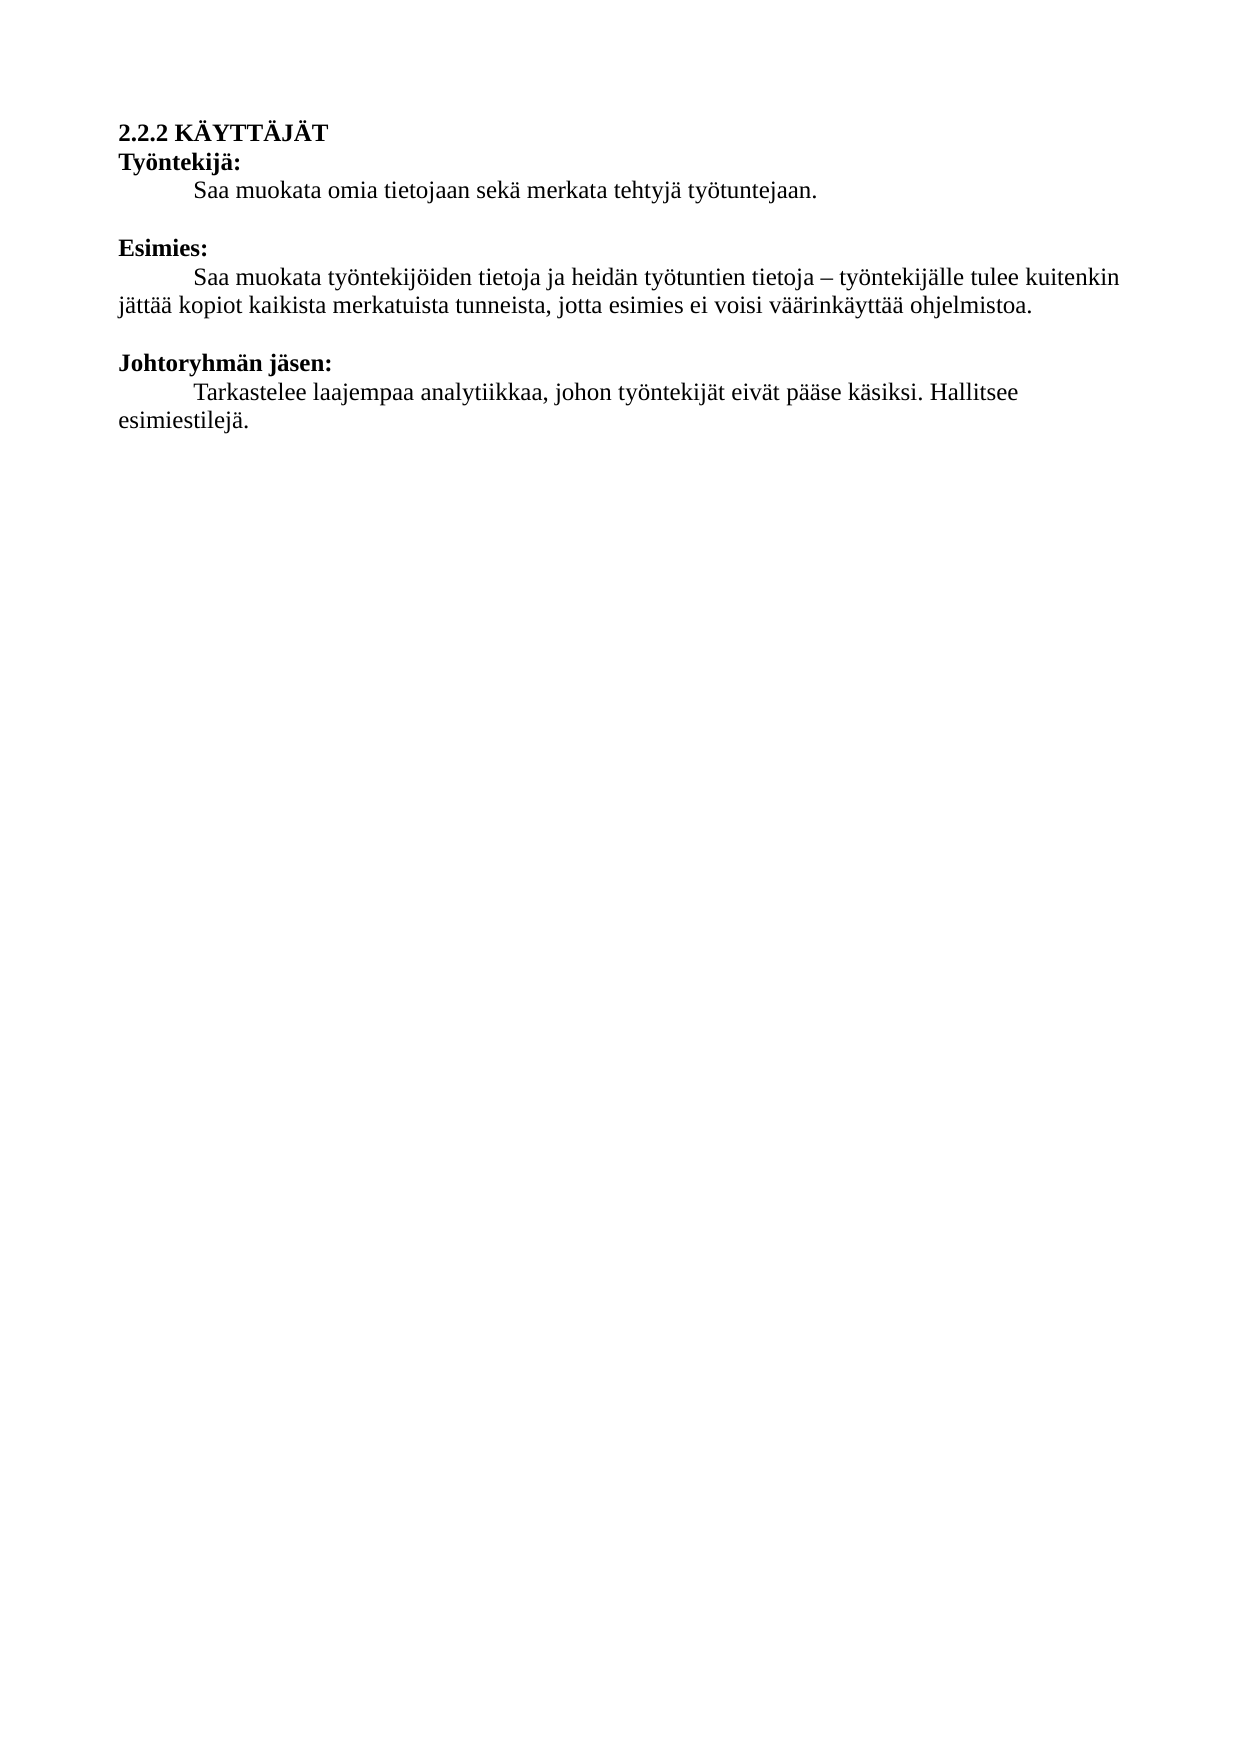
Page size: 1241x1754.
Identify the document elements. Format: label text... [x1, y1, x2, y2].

text Johtoryhmän jäsen: [118, 348, 1122, 377]
text Saa muokata omia tietojaan sekä merkata tehtyjä työtuntejaan. [118, 176, 1122, 204]
text Esimies: [118, 233, 1122, 262]
text Tarkastelee laajempaa analytiikkaa, johon työntekijät eivät pääse käsiksi. Hallitsee esimiestilejä. [118, 377, 1122, 434]
text 2.2.2 KÄYTTÄJÄT [118, 118, 1122, 147]
text Saa muokata työntekijöiden tietoja ja heidän työtuntien tietoja – työntekijälle tulee kuitenkin jättää kopiot kaikista merkatuista tunneista, jotta esimies ei voisi väärinkäyttää ohjelmistoa. [118, 262, 1122, 319]
text Työntekijä: [118, 147, 1122, 176]
